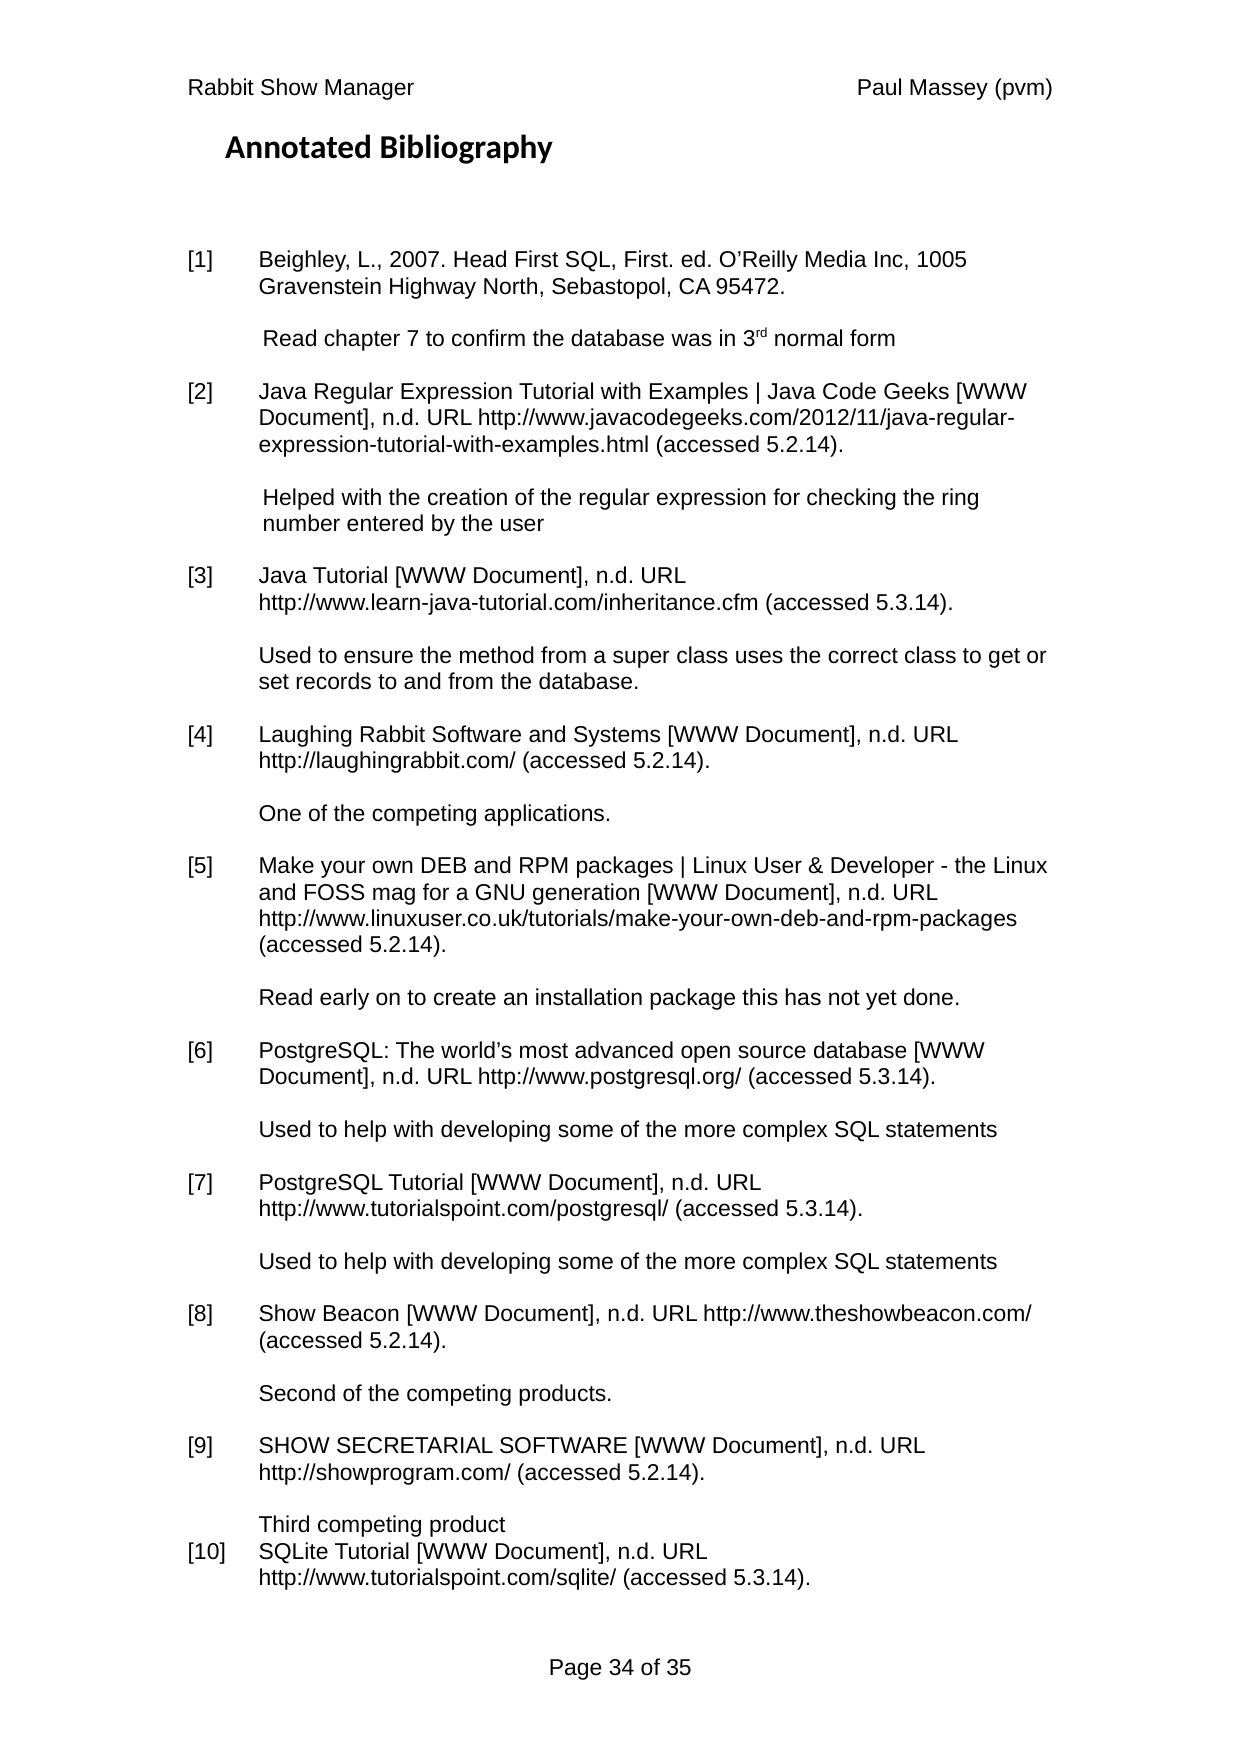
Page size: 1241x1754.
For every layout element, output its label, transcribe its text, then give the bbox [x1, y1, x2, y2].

list Java Tutorial [WWW Document], n.d. URL http://www.learn-java-tutorial.com/inheritance.cfm (accessed 5.3.14). Used to ensure the method from a super class uses the correct class to get or set records to and from the database. [187, 562, 1053, 721]
text Helped with the creation of the regular expression for checking the ring number entered by the user [187, 483, 1053, 536]
list Make your own DEB and RPM packages | Linux User & Developer - the Linux and FOSS mag for a GNU generation [WWW Document], n.d. URL http://www.linuxuser.co.uk/tutorials/make-your-own-deb-and-rpm-packages (accessed 5.2.14). Read early on to create an installation package this has not yet done. [187, 852, 1053, 1037]
list Java Regular Expression Tutorial with Examples | Java Code Geeks [WWW Document], n.d. URL http://www.javacodegeeks.com/2012/11/java-regular-expression-tutorial-with-examples.html (accessed 5.2.14). [187, 378, 1053, 457]
list Laughing Rabbit Software and Systems [WWW Document], n.d. URL http://laughingrabbit.com/ (accessed 5.2.14). One of the competing applications. [187, 721, 1053, 852]
text Read chapter 7 to confirm the database was in 3rd normal form [187, 325, 1053, 352]
list Beighley, L., 2007. Head First SQL, First. ed. O’Reilly Media Inc, 1005 Gravenstein Highway North, Sebastopol, CA 95472. [187, 246, 1053, 299]
list PostgreSQL: The world’s most advanced open source database [WWW Document], n.d. URL http://www.postgresql.org/ (accessed 5.3.14). Used to help with developing some of the more complex SQL statements [187, 1037, 1053, 1169]
list SQLite Tutorial [WWW Document], n.d. URL http://www.tutorialspoint.com/sqlite/ (accessed 5.3.14). [187, 1538, 1053, 1590]
list PostgreSQL Tutorial [WWW Document], n.d. URL http://www.tutorialspoint.com/postgresql/ (accessed 5.3.14). Used to help with developing some of the more complex SQL statements [187, 1169, 1053, 1300]
subtitle Annotated Bibliography [187, 126, 1053, 167]
list Show Beacon [WWW Document], n.d. URL http://www.theshowbeacon.com/ (accessed 5.2.14). Second of the competing products. [187, 1300, 1053, 1432]
list SHOW SECRETARIAL SOFTWARE [WWW Document], n.d. URL http://showprogram.com/ (accessed 5.2.14). Third competing product [187, 1432, 1053, 1538]
